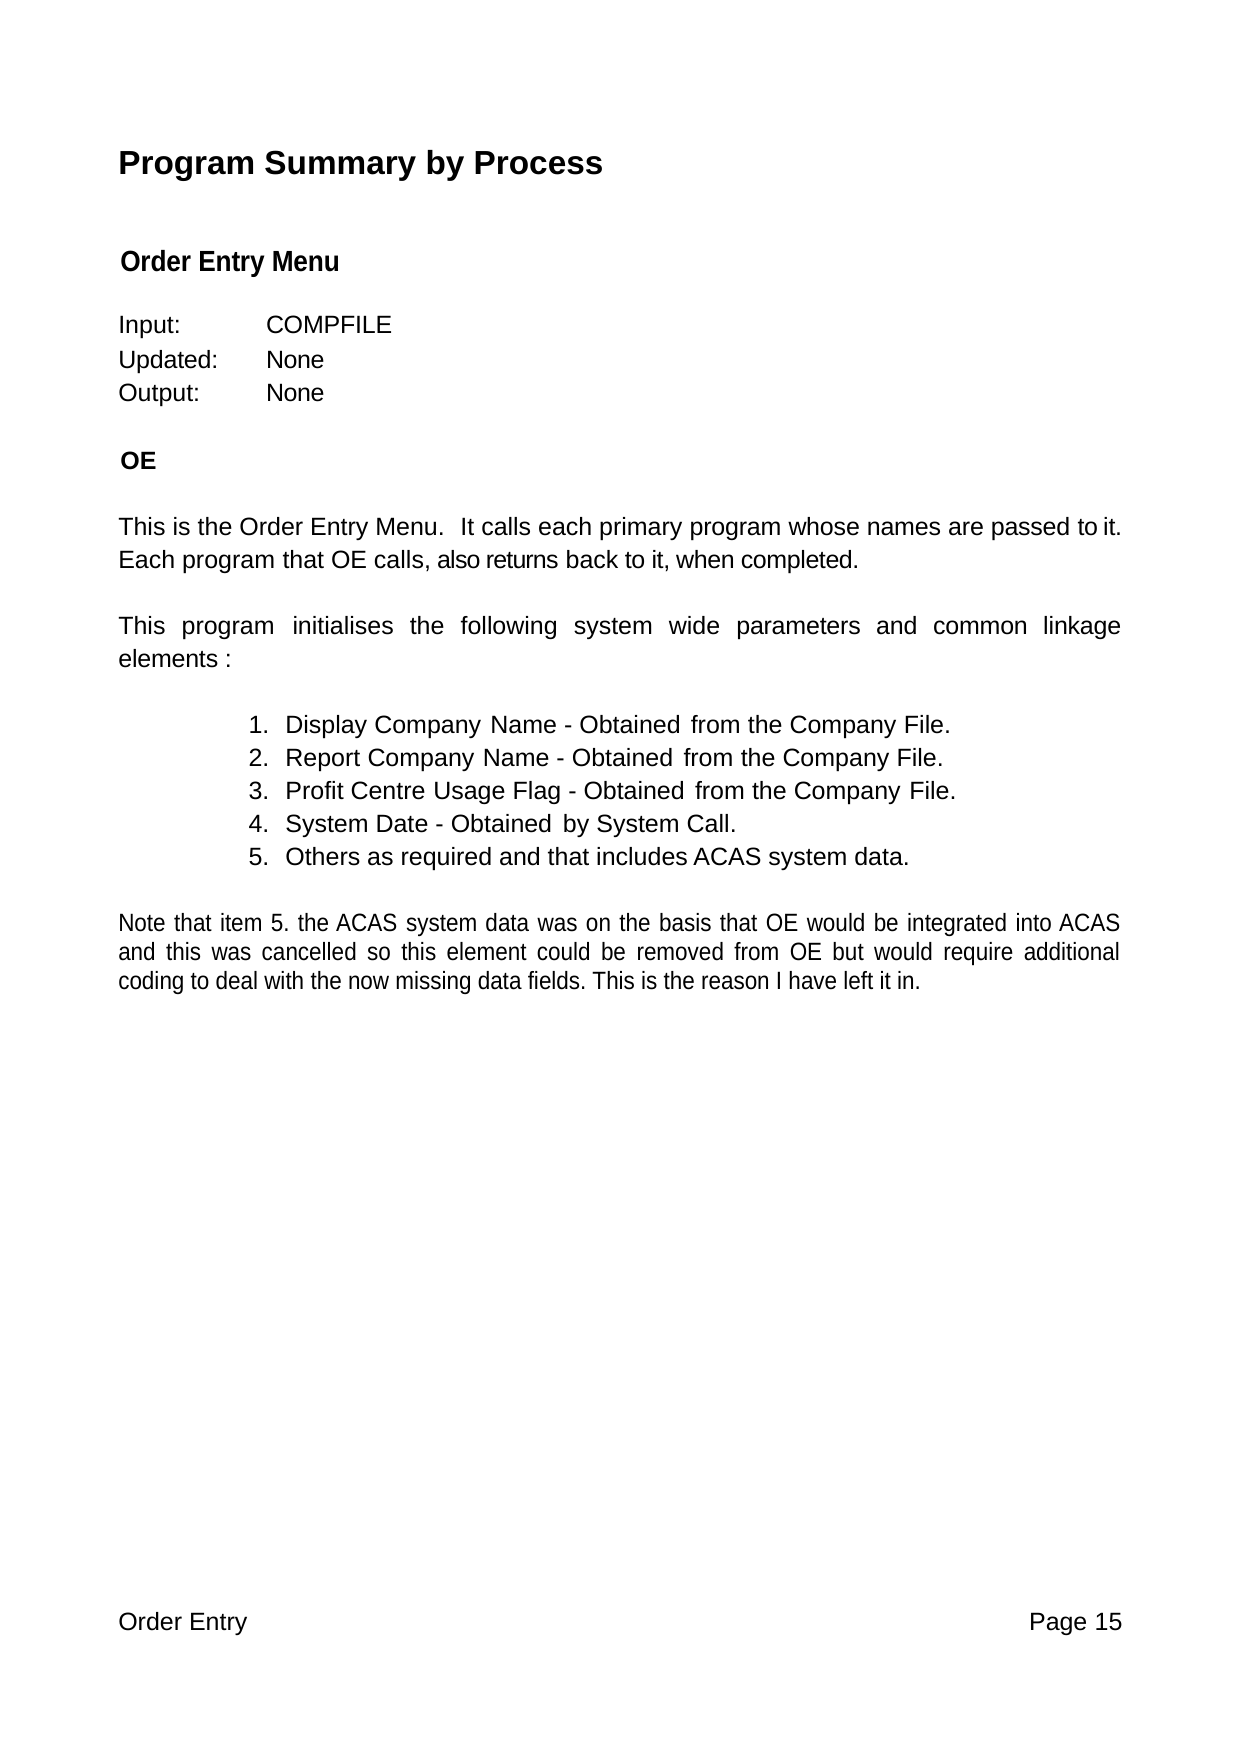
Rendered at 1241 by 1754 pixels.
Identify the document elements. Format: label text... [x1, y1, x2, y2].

text This is the Order Entry Menu. It calls each primary program whose names are passed to it. Each program that OE calls, also returns back to it, when completed. [118, 512, 1122, 574]
list Profit Centre Usage Flag - Obtained from the Company File. [248, 776, 1122, 805]
list System Date - Obtained by System Call. [248, 809, 1122, 838]
list Display Company Name - Obtained from the Company File. [248, 710, 1122, 739]
text Output: None [118, 378, 1122, 406]
subtitle Program Summary by Process [118, 143, 1122, 182]
text Input: COMPFILE [118, 310, 1122, 340]
list Others as required and that includes ACAS system data. [248, 842, 1122, 871]
subtitle OE [120, 446, 1122, 474]
text Updated: None [118, 345, 1122, 373]
list Report Company Name - Obtained from the Company File. [248, 743, 1122, 772]
text Note that item 5. the ACAS system data was on the basis that OE would be integrated into ACAS and this was cancelled so this element could be removed from OE but would require additional coding to deal with the now missing data fields. This is the reason I have left it in. [118, 908, 1122, 994]
text This program initialises the following system wide parameters and common linkage elements : [118, 611, 1122, 673]
subtitle Order Entry Menu [120, 244, 1122, 277]
